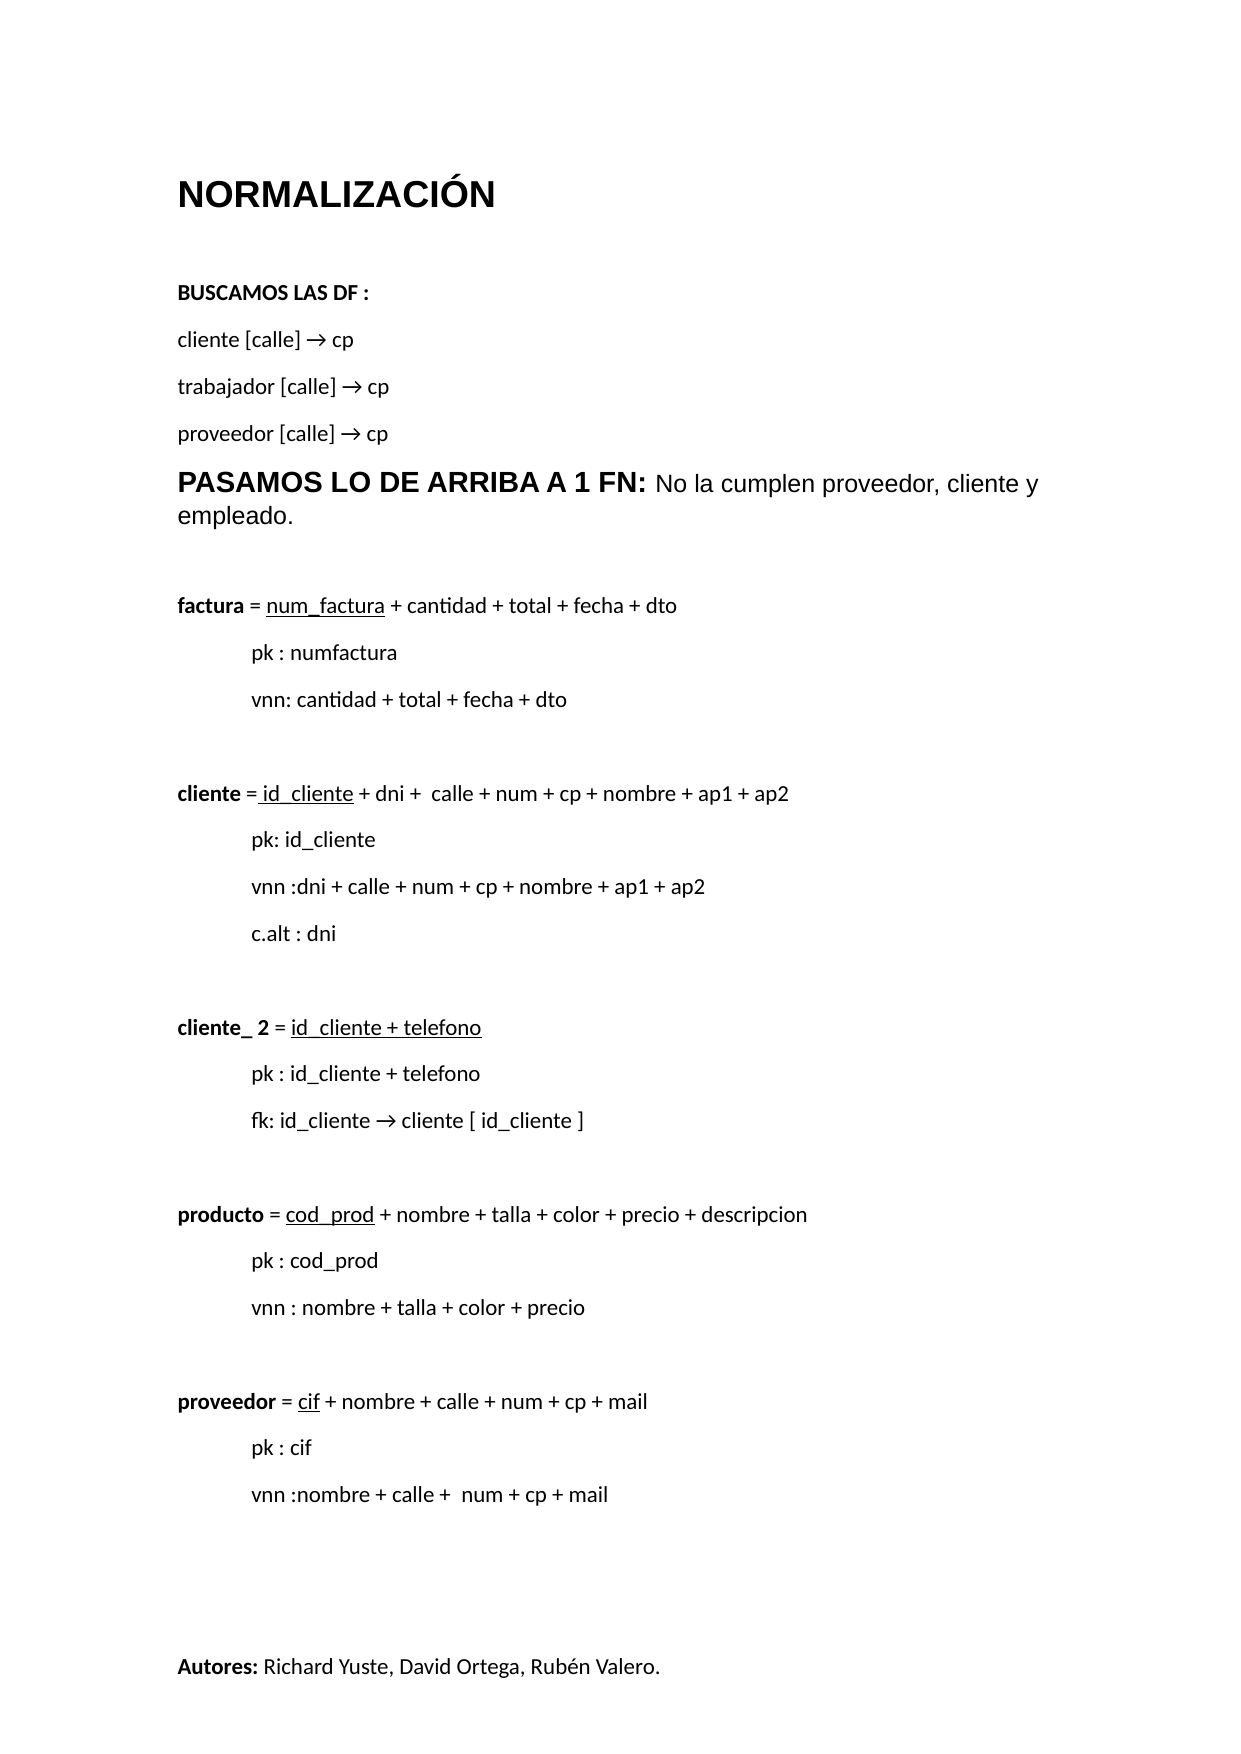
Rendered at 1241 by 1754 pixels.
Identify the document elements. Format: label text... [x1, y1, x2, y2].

text fk: id_cliente → cliente [ id_cliente ] [177, 1106, 1063, 1134]
subtitle PASAMOS LO DE ARRIBA A 1 FN: No la cumplen proveedor, cliente y empleado. [177, 466, 1063, 530]
text c.alt : dni [177, 919, 1063, 947]
text vnn : nombre + talla + color + precio [177, 1293, 1063, 1321]
text proveedor [calle] → cp [177, 419, 1063, 447]
text BUSCAMOS LAS DF : [177, 278, 1063, 306]
text factura = num_factura + cantidad + total + fecha + dto [177, 592, 1063, 620]
text pk : cif [177, 1433, 1063, 1462]
text pk : cod_prod [177, 1246, 1063, 1274]
text cliente_ 2 = id_cliente + telefono [177, 1013, 1063, 1041]
text pk : numfactura [177, 638, 1063, 666]
text cliente [calle] → cp [177, 325, 1063, 353]
text pk : id_cliente + telefono [177, 1059, 1063, 1087]
text vnn :nombre + calle + num + cp + mail [177, 1480, 1063, 1508]
text vnn :dni + calle + num + cp + nombre + ap1 + ap2 [177, 872, 1063, 900]
text pk: id_cliente [177, 826, 1063, 853]
text vnn: cantidad + total + fecha + dto [177, 685, 1063, 713]
text cliente = id_cliente + dni + calle + num + cp + nombre + ap1 + ap2 [177, 779, 1063, 807]
text producto = cod_prod + nombre + talla + color + precio + descripcion [177, 1200, 1063, 1228]
text proveedor = cif + nombre + calle + num + cp + mail [177, 1387, 1063, 1415]
subtitle NORMALIZACIÓN [177, 173, 1063, 216]
text trabajador [calle] → cp [177, 372, 1063, 400]
